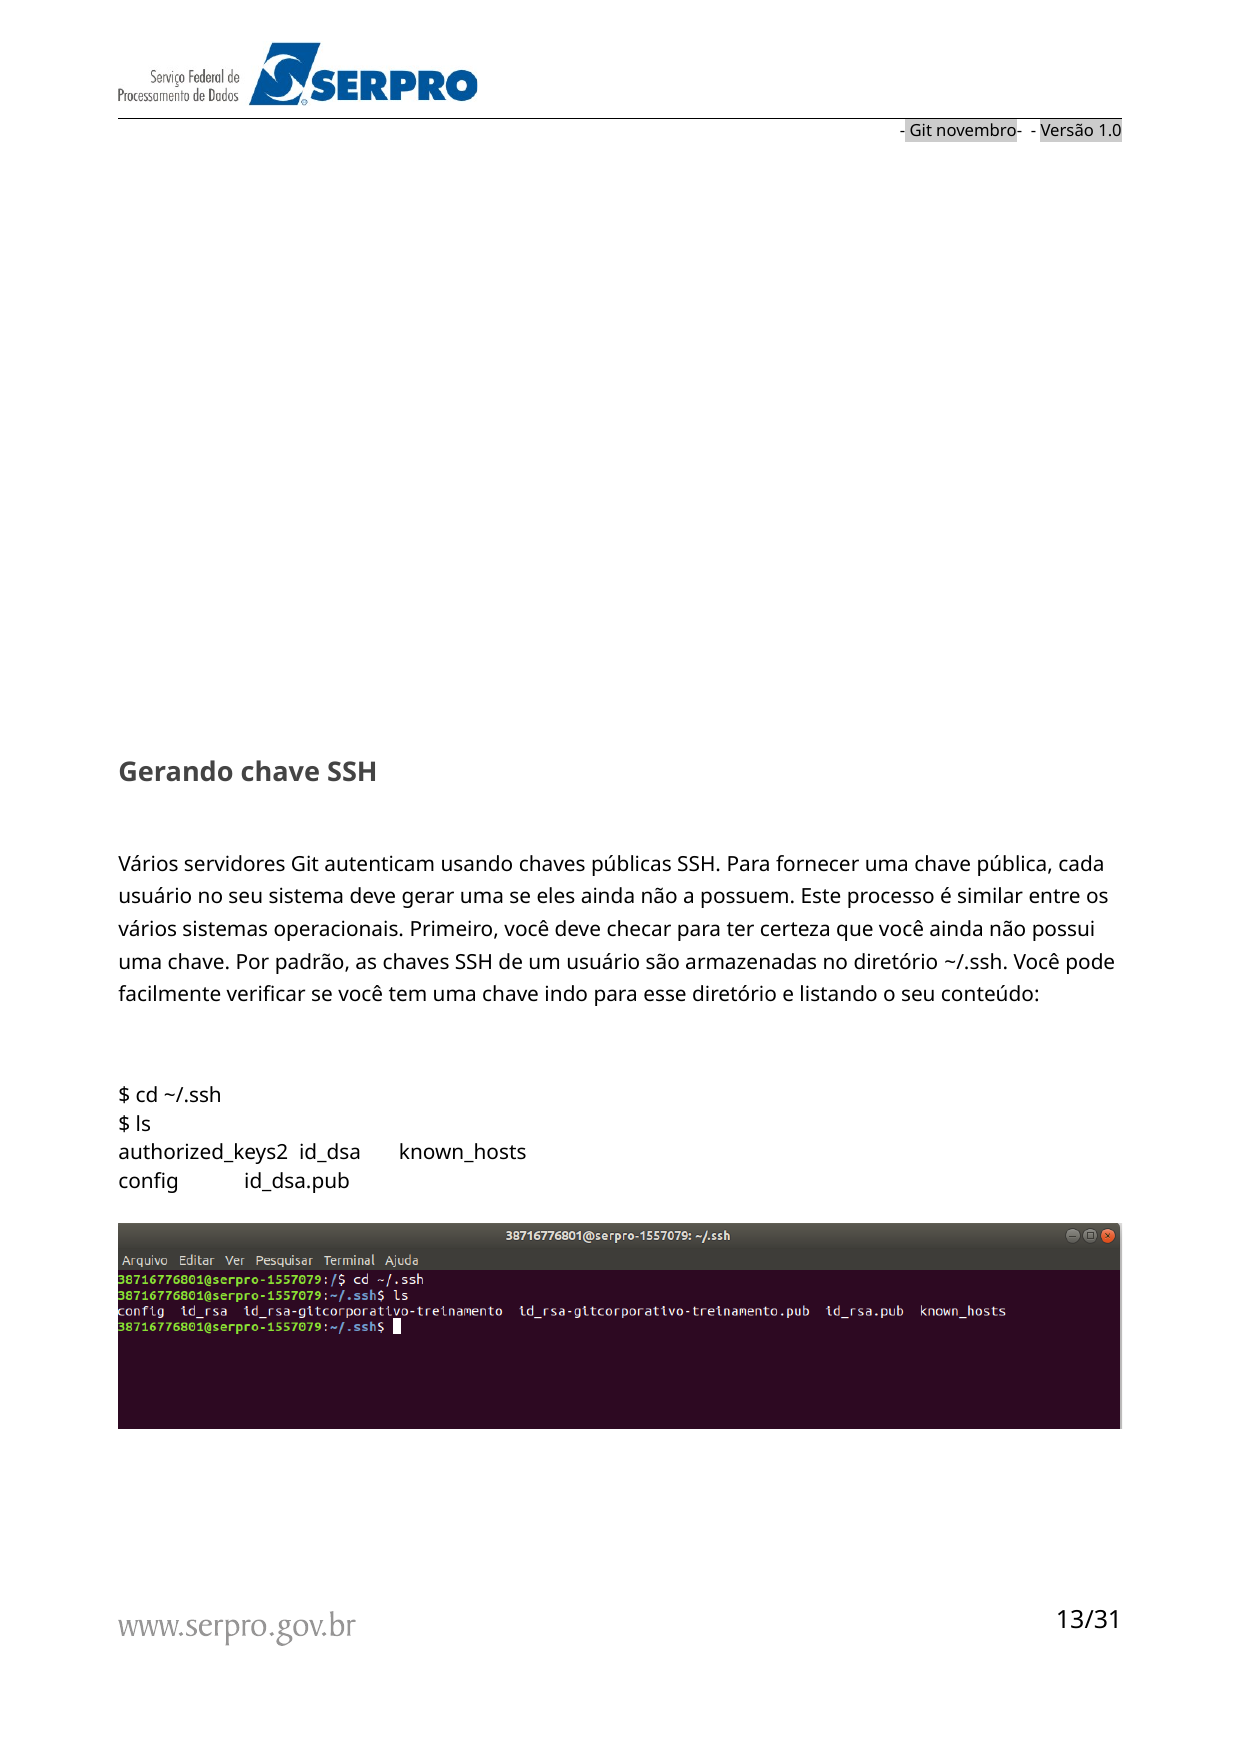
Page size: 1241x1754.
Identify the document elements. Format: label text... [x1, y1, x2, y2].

text config id_dsa.pub [118, 1166, 1122, 1194]
text $ ls [118, 1109, 1122, 1137]
text Vários servidores Git autenticam usando chaves públicas SSH. Para fornecer uma chave pública, cada usuário no seu sistema deve gerar uma se eles ainda não a possuem. Este processo é similar entre os vários sistemas operacionais. Primeiro, você deve checar para ter certeza que você ainda não possui uma chave. Por padrão, as chaves SSH de um usuário são armazenadas no diretório ~/.ssh. Você pode facilmente verificar se você tem uma chave indo para esse diretório e listando o seu conteúdo: [118, 849, 1122, 1008]
subtitle Gerando chave SSH [118, 752, 1122, 789]
text authorized_keys2 id_dsa known_hosts [118, 1137, 1122, 1166]
text $ cd ~/.ssh [118, 1080, 1122, 1109]
picture [118, 41, 478, 106]
picture [118, 1223, 1123, 1429]
